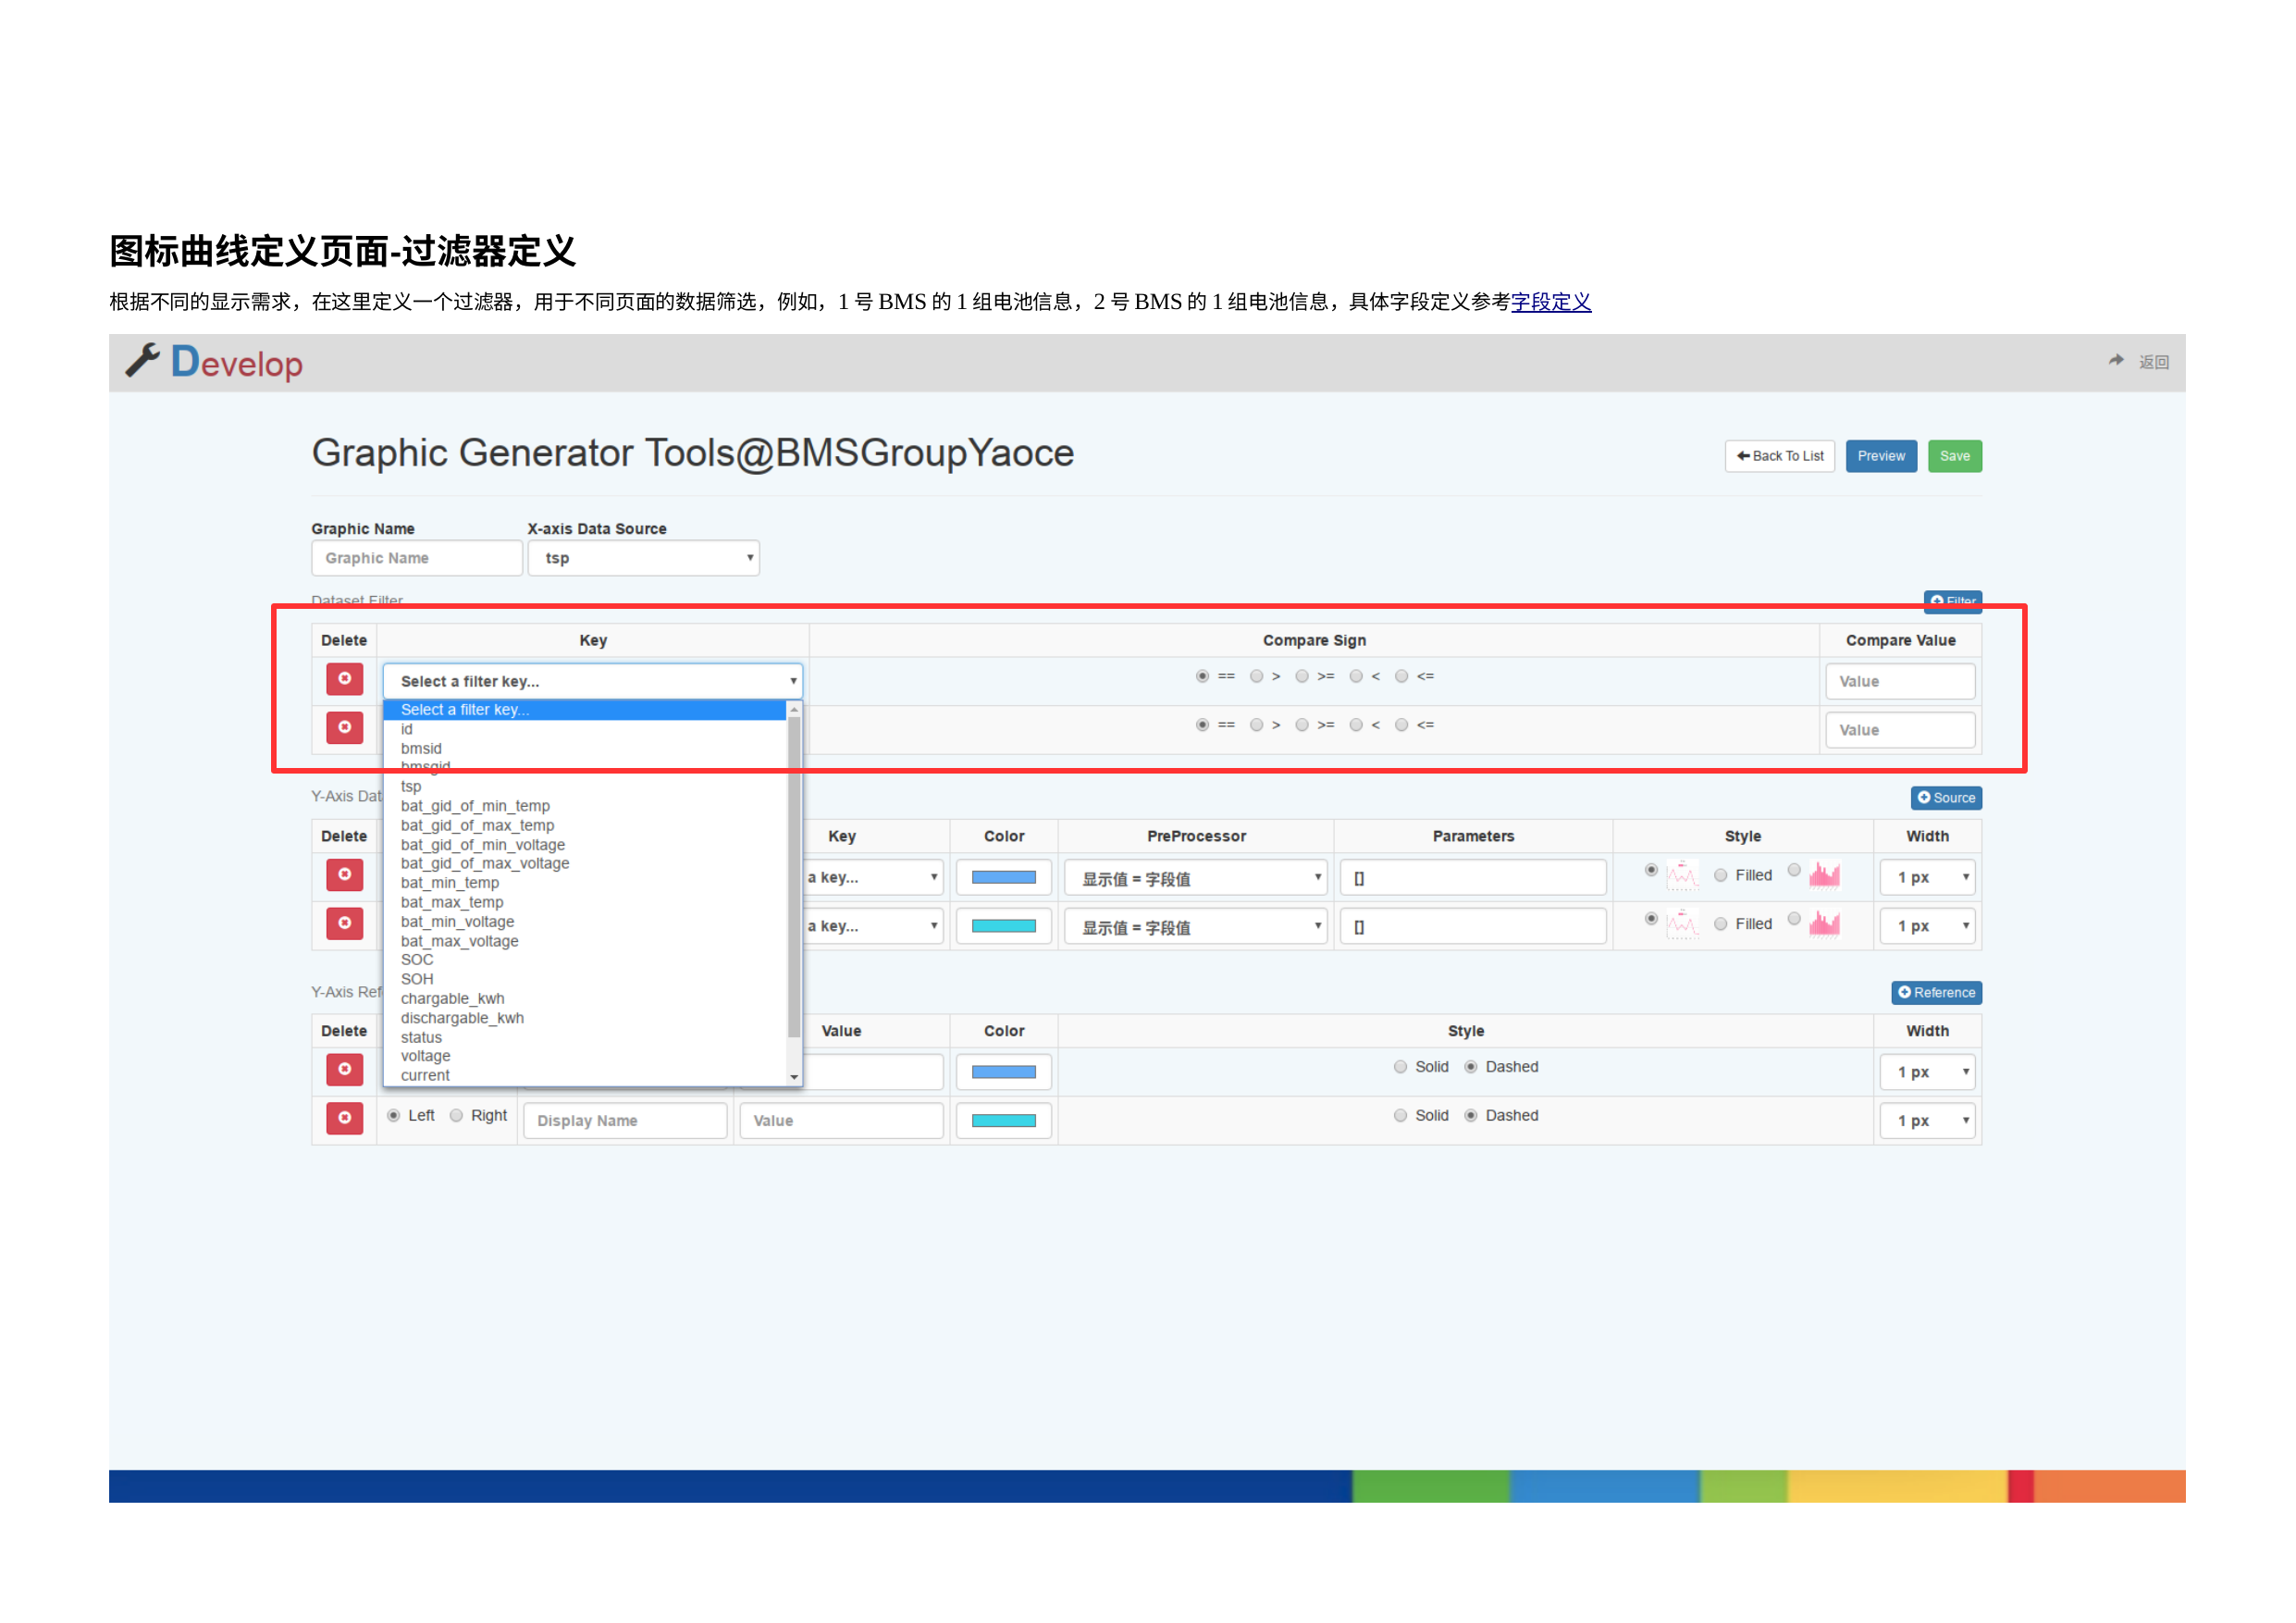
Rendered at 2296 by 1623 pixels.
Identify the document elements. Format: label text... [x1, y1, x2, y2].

picture [109, 334, 2186, 1503]
subtitle 图标曲线定义页面-过滤器定义 [109, 223, 2186, 274]
text 根据不同的显示需求，在这里定义一个过滤器，用于不同页面的数据筛选，例如，1号BMS的1组电池信息，2号BMS的1组电池信息，具体字段定义参考字段定义 [109, 286, 2186, 315]
